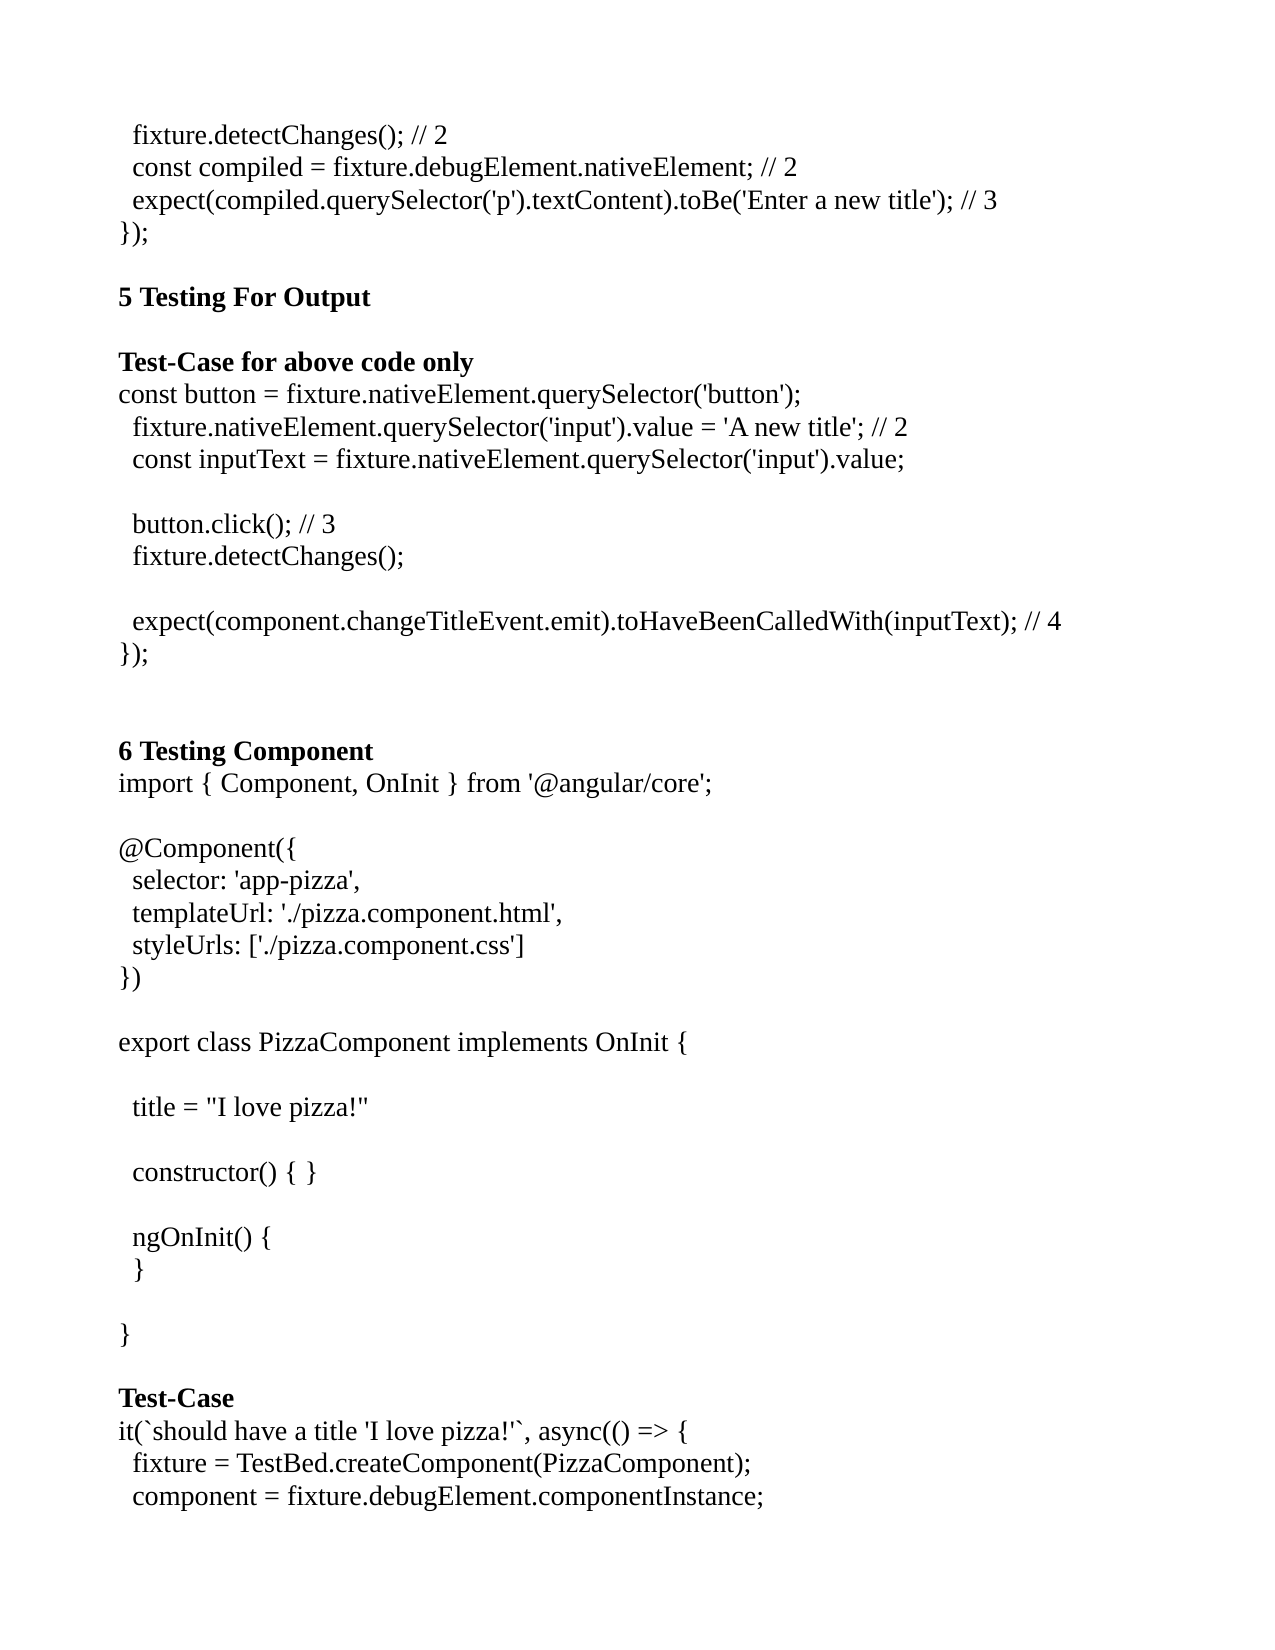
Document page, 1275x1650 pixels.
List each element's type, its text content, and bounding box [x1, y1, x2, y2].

text fixture.detectChanges(); [118, 539, 1157, 572]
text expect(compiled.querySelector('p').textContent).toBe('Enter a new title'); // 3 [118, 183, 1157, 215]
text const button = fixture.nativeElement.querySelector('button'); [118, 377, 1157, 410]
text Test-Case for above code only [118, 345, 1157, 377]
text fixture = TestBed.createComponent(PizzaComponent); [118, 1446, 1157, 1479]
text selector: 'app-pizza', [118, 863, 1157, 896]
list Testing Component [118, 734, 1157, 766]
text constructor() { } [118, 1155, 1157, 1187]
text }); [118, 636, 1157, 669]
text fixture.detectChanges(); // 2 [118, 118, 1157, 151]
text }) [118, 960, 1157, 993]
text ngOnInit() { [118, 1219, 1157, 1252]
text component = fixture.debugElement.componentInstance; [118, 1479, 1157, 1511]
text } [118, 1317, 1157, 1349]
text const inputText = fixture.nativeElement.querySelector('input').value; [118, 442, 1157, 474]
text Test-Case [118, 1382, 1157, 1414]
text title = "I love pizza!" [118, 1090, 1157, 1122]
text }); [118, 215, 1157, 248]
list Testing For Output [118, 280, 1157, 312]
text export class PizzaComponent implements OnInit { [118, 1025, 1157, 1058]
text @Component({ [118, 831, 1157, 863]
text expect(component.changeTitleEvent.emit).toHaveBeenCalledWith(inputText); // 4 [118, 604, 1157, 636]
text const compiled = fixture.debugElement.nativeElement; // 2 [118, 151, 1157, 183]
text fixture.nativeElement.querySelector('input').value = 'A new title'; // 2 [118, 410, 1157, 442]
text templateUrl: './pizza.component.html', [118, 896, 1157, 928]
text button.click(); // 3 [118, 507, 1157, 539]
text styleUrls: ['./pizza.component.css'] [118, 928, 1157, 960]
text import { Component, OnInit } from '@angular/core'; [118, 766, 1157, 798]
text it(`should have a title 'I love pizza!'`, async(() => { [118, 1414, 1157, 1446]
text } [118, 1252, 1157, 1284]
